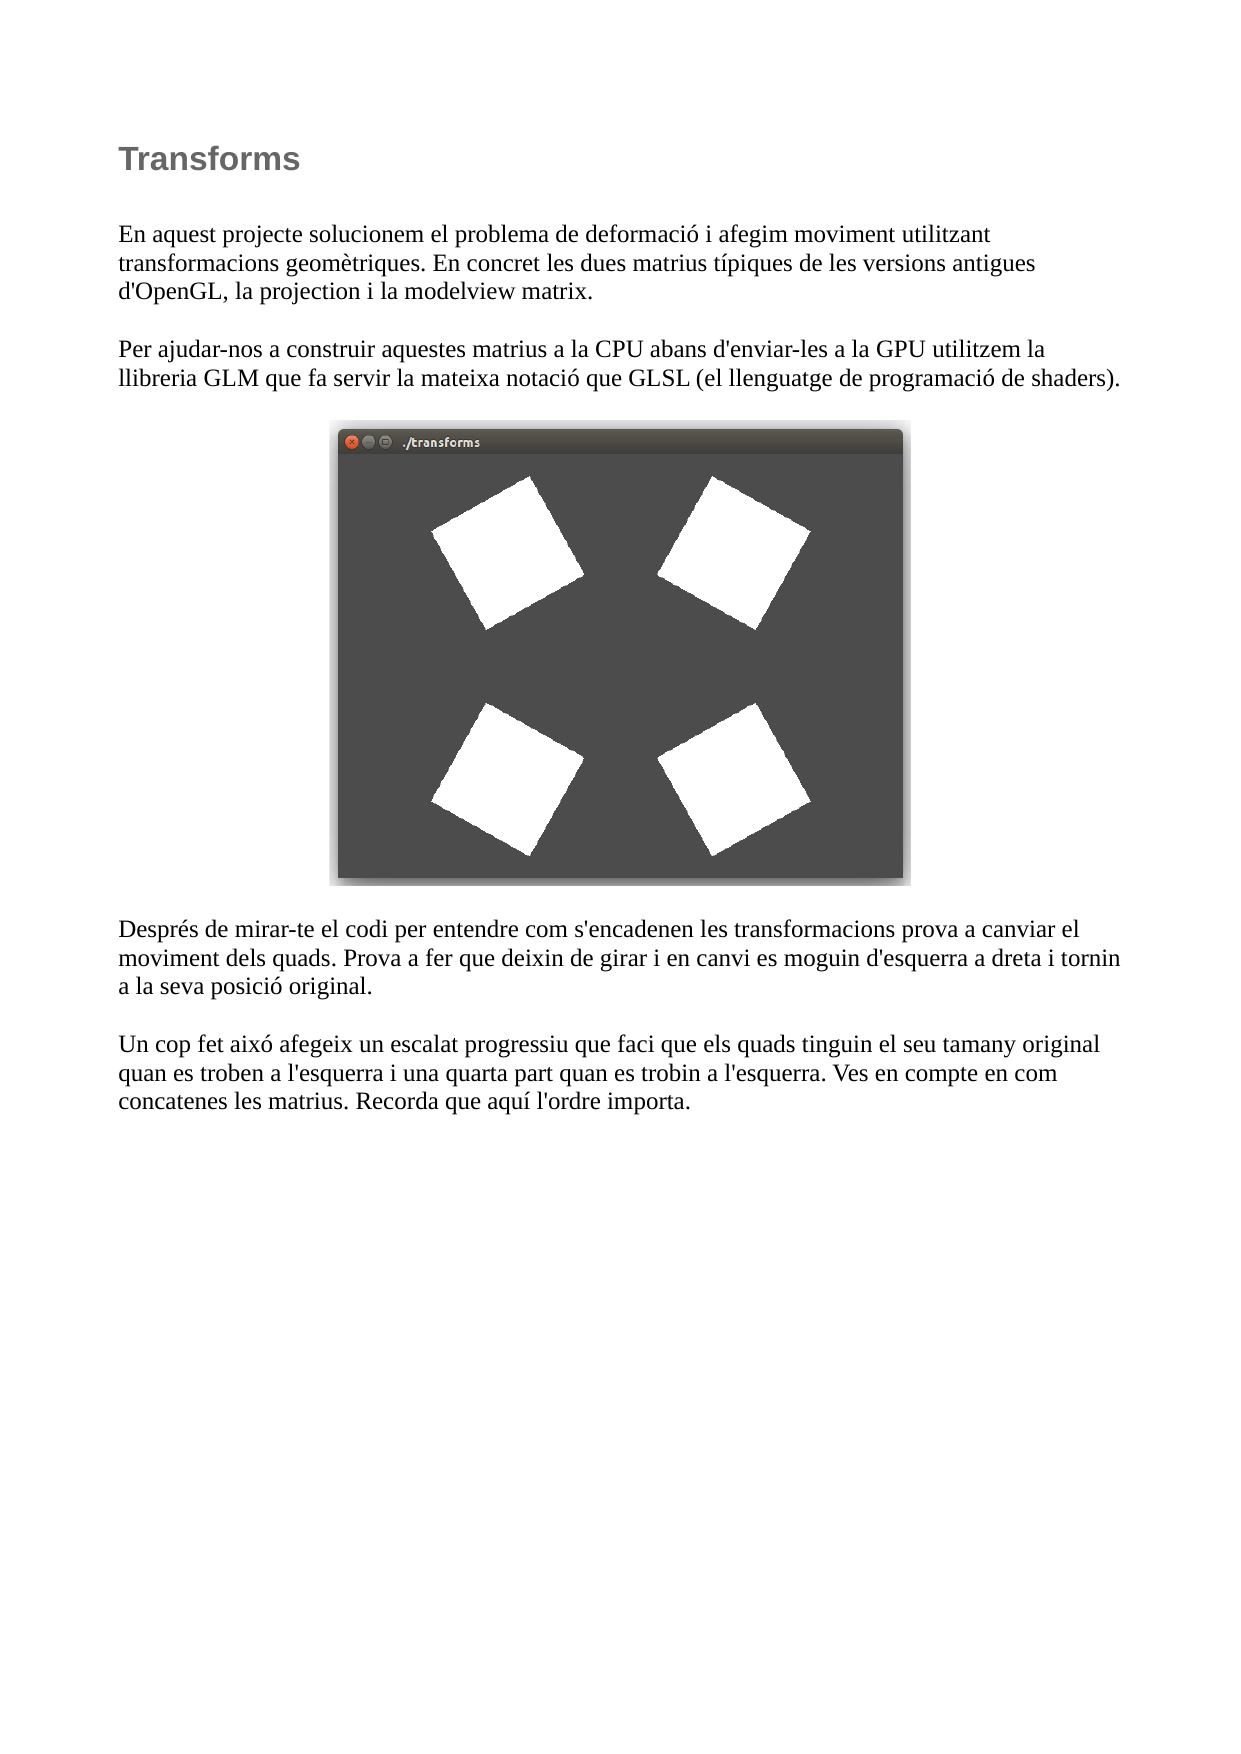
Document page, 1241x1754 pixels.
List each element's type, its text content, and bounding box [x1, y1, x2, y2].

subtitle Transforms [118, 139, 1122, 178]
text En aquest projecte solucionem el problema de deformació i afegim moviment utilitzant transformacions geomètriques. En concret les dues matrius típiques de les versions antigues d'OpenGL, la projection i la modelview matrix. [118, 219, 1122, 305]
picture [329, 420, 911, 886]
text Un cop fet aixó afegeix un escalat progressiu que faci que els quads tinguin el seu tamany original quan es troben a l'esquerra i una quarta part quan es trobin a l'esquerra. Ves en compte en com concatenes les matrius. Recorda que aquí l'ordre importa. [118, 1029, 1122, 1115]
text Per ajudar-nos a construir aquestes matrius a la CPU abans d'enviar-les a la GPU utilitzem la llibreria GLM que fa servir la mateixa notació que GLSL (el llenguatge de programació de shaders). [118, 334, 1122, 391]
text Després de mirar-te el codi per entendre com s'encadenen les transformacions prova a canviar el moviment dels quads. Prova a fer que deixin de girar i en canvi es moguin d'esquerra a dreta i tornin a la seva posició original. [118, 914, 1122, 1000]
